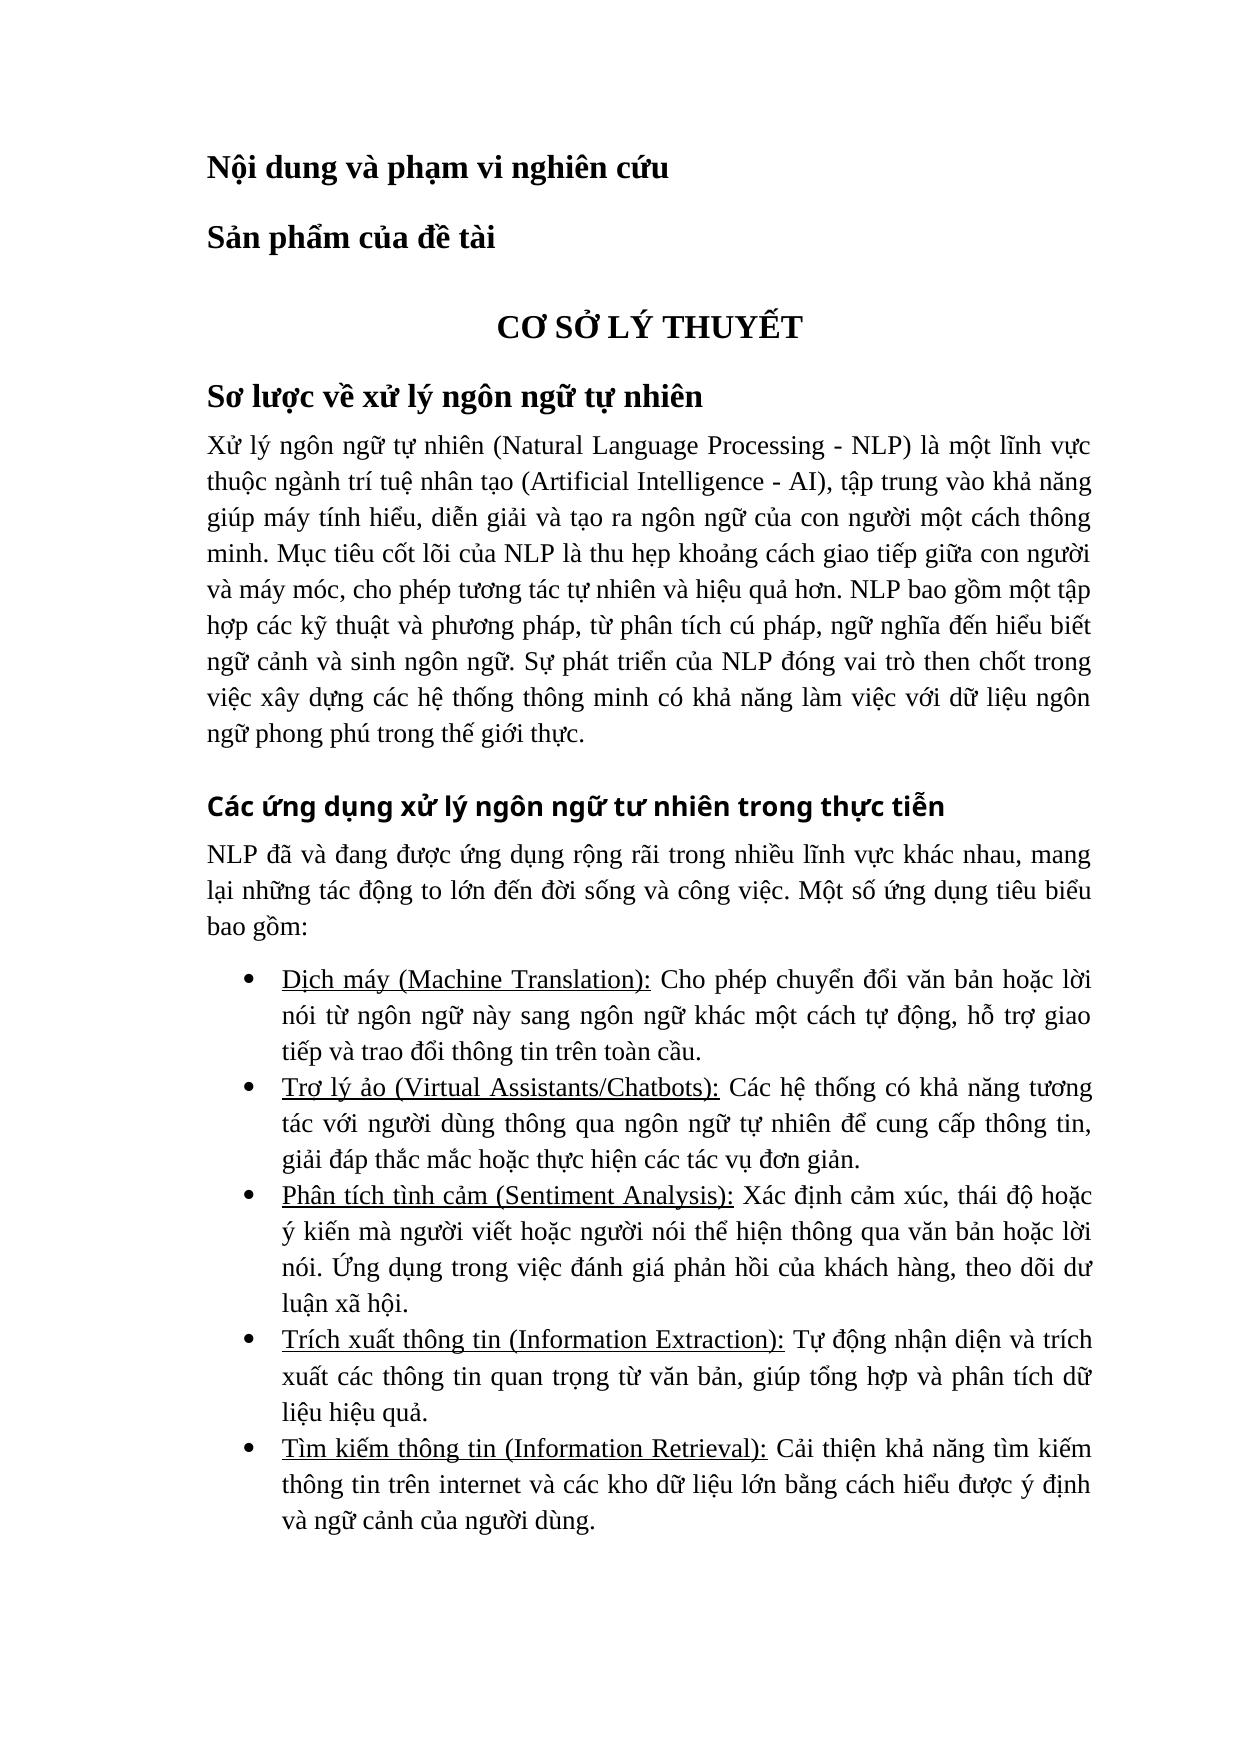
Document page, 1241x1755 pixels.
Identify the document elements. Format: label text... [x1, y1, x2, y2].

list Dịch máy (Machine Translation): Cho phép chuyển đổi văn bản hoặc lời nói từ ngôn ngữ này sang ngôn ngữ khác một cách tự động, hỗ trợ giao tiếp và trao đổi thông tin trên toàn cầu. [244, 963, 1093, 1066]
list Tìm kiếm thông tin (Information Retrieval): Cải thiện khả năng tìm kiếm thông tin trên internet và các kho dữ liệu lớn bằng cách hiểu được ý định và ngữ cảnh của người dùng. [244, 1432, 1093, 1535]
subtitle Sơ lược về xử lý ngôn ngữ tự nhiên [207, 377, 1093, 415]
subtitle CƠ SỞ LÝ THUYẾT [207, 307, 1093, 346]
subtitle Sản phẩm của đề tài [207, 217, 1093, 255]
list Trợ lý ảo (Virtual Assistants/Chatbots): Các hệ thống có khả năng tương tác với người dùng thông qua ngôn ngữ tự nhiên để cung cấp thông tin, giải đáp thắc mắc hoặc thực hiện các tác vụ đơn giản. [244, 1071, 1093, 1174]
subtitle Các ứng dụng xử lý ngôn ngữ tư nhiên trong thực tiễn [207, 787, 1093, 824]
list Trích xuất thông tin (Information Extraction): Tự động nhận diện và trích xuất các thông tin quan trọng từ văn bản, giúp tổng hợp và phân tích dữ liệu hiệu quả. [244, 1323, 1093, 1427]
subtitle Nội dung và phạm vi nghiên cứu [207, 148, 1093, 186]
list Phân tích tình cảm (Sentiment Analysis): Xác định cảm xúc, thái độ hoặc ý kiến mà người viết hoặc người nói thể hiện thông qua văn bản hoặc lời nói. Ứng dụng trong việc đánh giá phản hồi của khách hàng, theo dõi dư luận xã hội. [244, 1179, 1093, 1319]
text Xử lý ngôn ngữ tự nhiên (Natural Language Processing - NLP) là một lĩnh vực thuộc ngành trí tuệ nhân tạo (Artificial Intelligence - AI), tập trung vào khả năng giúp máy tính hiểu, diễn giải và tạo ra ngôn ngữ của con người một cách thông minh. Mục tiêu cốt lõi của NLP là thu hẹp khoảng cách giao tiếp giữa con người và máy móc, cho phép tương tác tự nhiên và hiệu quả hơn. NLP bao gồm một tập hợp các kỹ thuật và phương pháp, từ phân tích cú pháp, ngữ nghĩa đến hiểu biết ngữ cảnh và sinh ngôn ngữ. Sự phát triển của NLP đóng vai trò then chốt trong việc xây dựng các hệ thống thông minh có khả năng làm việc với dữ liệu ngôn ngữ phong phú trong thế giới thực. [207, 429, 1093, 749]
text NLP đã và đang được ứng dụng rộng rãi trong nhiều lĩnh vực khác nhau, mang lại những tác động to lớn đến đời sống và công việc. Một số ứng dụng tiêu biểu bao gồm: [207, 838, 1093, 941]
